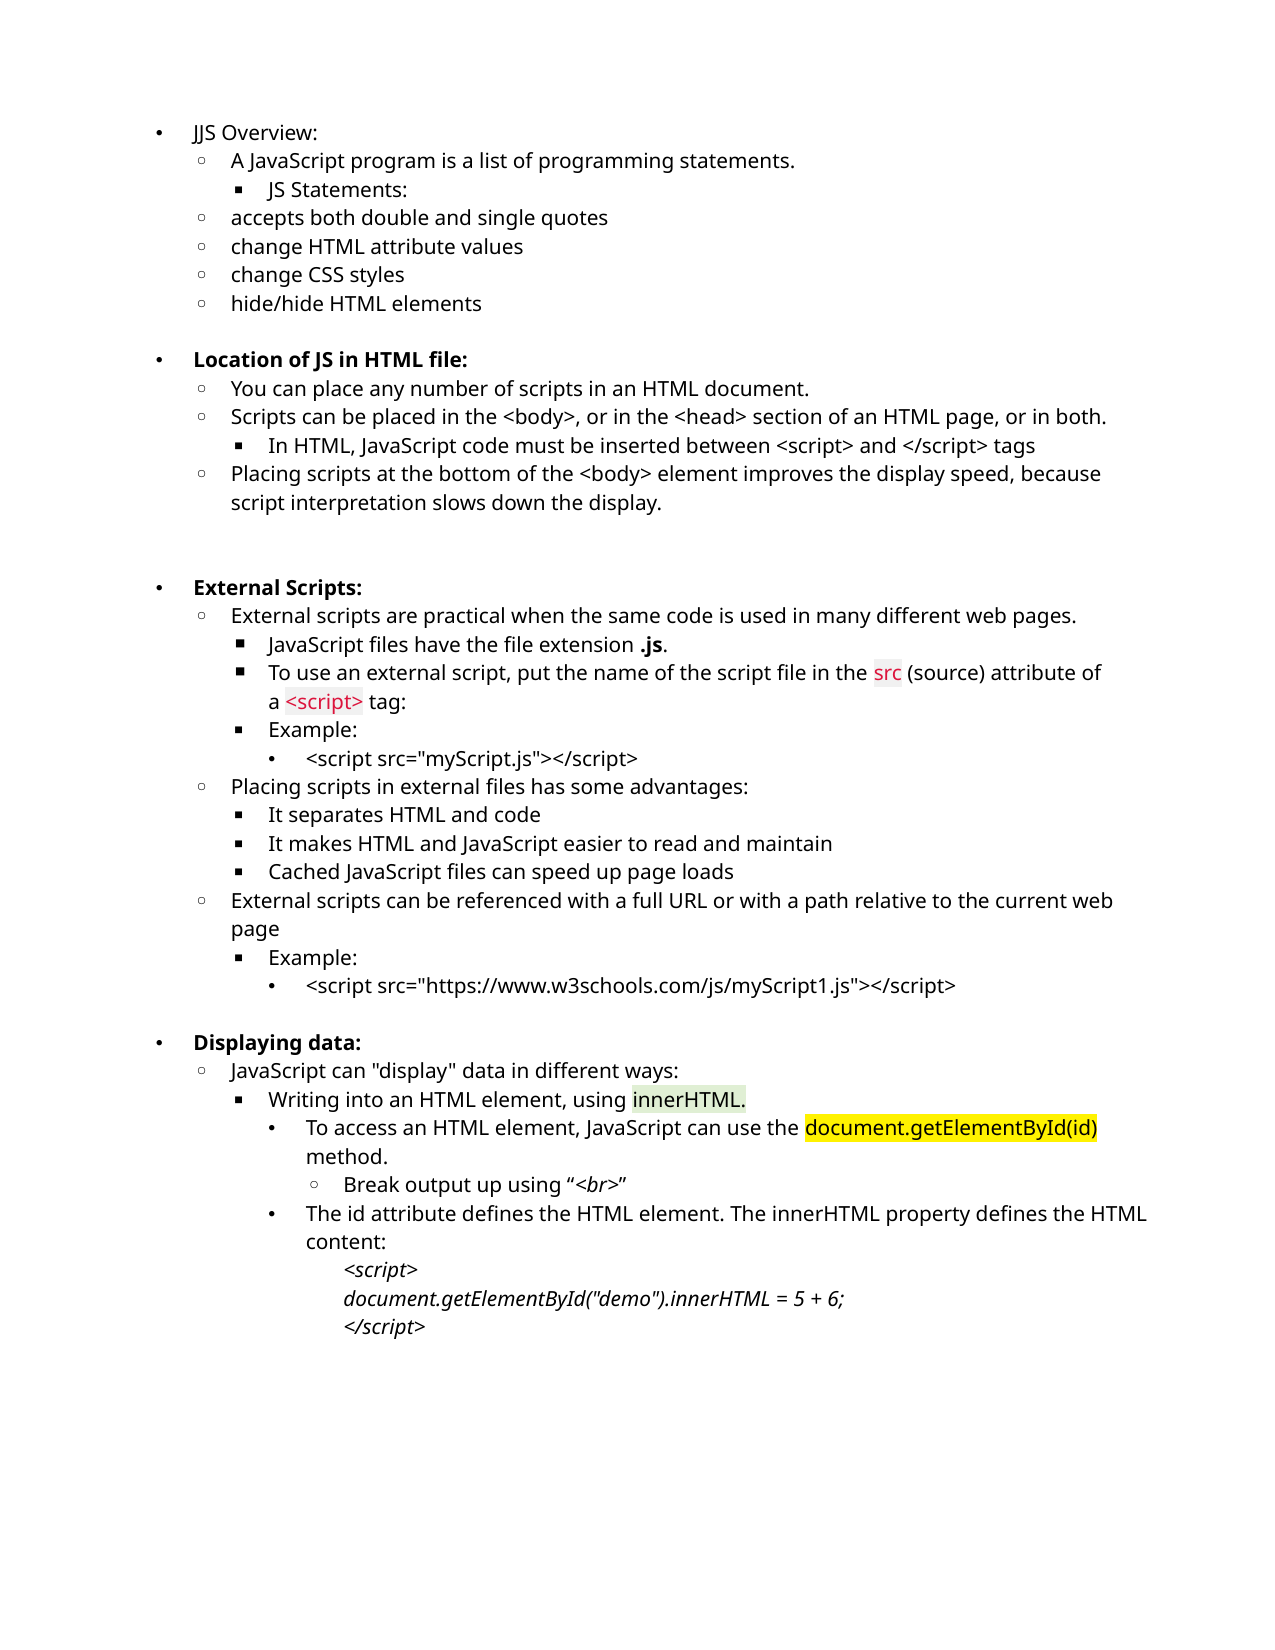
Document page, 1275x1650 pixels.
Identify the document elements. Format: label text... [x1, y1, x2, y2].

list It makes HTML and JavaScript easier to read and maintain [231, 829, 1157, 857]
list Break output up using “<br>” [306, 1170, 1157, 1199]
list <script src="myScript.js"></script> [268, 744, 1157, 772]
list change HTML attribute values [193, 232, 1157, 260]
list JavaScript files have the file extension .js. [231, 630, 1157, 658]
list Displaying data: [156, 1028, 1157, 1057]
list <script src="https://www.w3schools.com/js/myScript1.js"></script> [268, 971, 1157, 1000]
list JJS Overview: [156, 118, 1157, 147]
list In HTML, JavaScript code must be inserted between <script> and </script> tags [231, 431, 1157, 459]
list It separates HTML and code [231, 801, 1157, 829]
list External Scripts: [156, 573, 1157, 602]
list <script> [306, 1256, 1157, 1284]
list JS Statements: [231, 175, 1157, 203]
list Example: [231, 715, 1157, 744]
list External scripts can be referenced with a full URL or with a path relative to the current web page [193, 886, 1157, 943]
list Placing scripts in external files has some advantages: [193, 772, 1157, 801]
list The id attribute defines the HTML element. The innerHTML property defines the HTML content: [268, 1199, 1157, 1256]
list External scripts are practical when the same code is used in many different web pages. [193, 602, 1157, 630]
list To access an HTML element, JavaScript can use the document.getElementById(id) method. [268, 1113, 1157, 1170]
list document.getElementById("demo").innerHTML = 5 + 6; [306, 1284, 1157, 1312]
list Scripts can be placed in the <body>, or in the <head> section of an HTML page, or in both. [193, 402, 1157, 431]
list accepts both double and single quotes [193, 203, 1157, 232]
list Cached JavaScript files can speed up page loads [231, 857, 1157, 886]
list Example: [231, 943, 1157, 971]
list Writing into an HTML element, using innerHTML. [231, 1085, 1157, 1113]
list Placing scripts at the bottom of the <body> element improves the display speed, because script interpretation slows down the display. [193, 459, 1157, 516]
list To use an external script, put the name of the script file in the src (source) attribute of a <script> tag: [231, 658, 1157, 715]
list A JavaScript program is a list of programming statements. [193, 147, 1157, 175]
list Location of JS in HTML file: [156, 346, 1157, 374]
list change CSS styles [193, 260, 1157, 289]
list hide/hide HTML elements [193, 289, 1157, 317]
list JavaScript can "display" data in different ways: [193, 1057, 1157, 1085]
list You can place any number of scripts in an HTML document. [193, 374, 1157, 402]
list </script> [306, 1312, 1157, 1341]
